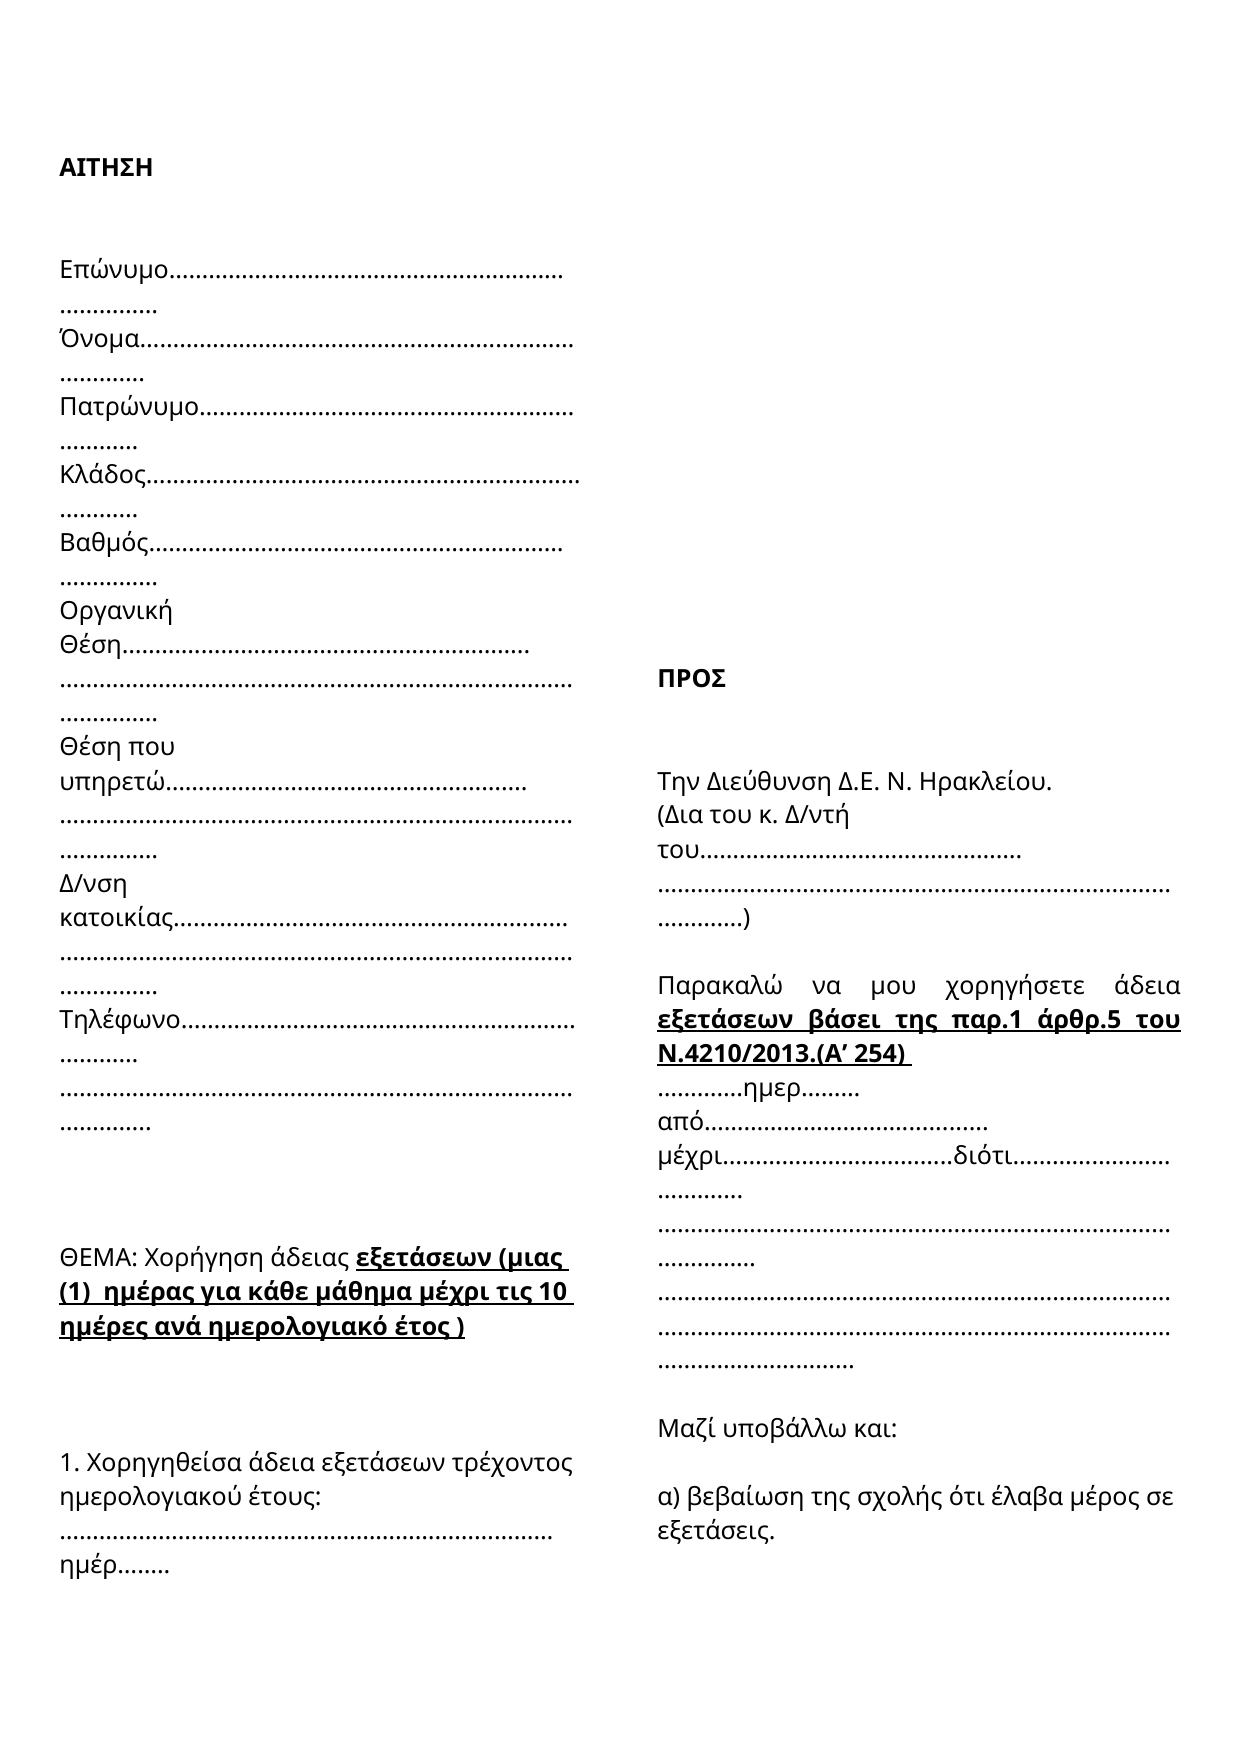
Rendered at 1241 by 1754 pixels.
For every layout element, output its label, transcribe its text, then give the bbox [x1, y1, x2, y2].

text Οργανική Θέση…………………………………………………….. [59, 593, 583, 661]
text ……………………………………………………………………………….. [59, 1070, 583, 1138]
text 1. Χορηγηθείσα άδεια εξετάσεων τρέχοντος ημερολογιακού έτους: [59, 1444, 583, 1512]
text Τηλέφωνο……………………………………………………………… [59, 1002, 583, 1070]
text Επώνυμο………………………………………………………………… [59, 252, 583, 320]
text ΠΡΟΣ [657, 661, 1181, 695]
text …………………………………………………………………………………………………………………………………………………………………… [657, 1274, 1181, 1376]
text Ν.4210/2013.(Α’ 254) [657, 1032, 1181, 1070]
text α) βεβαίωση της σχολής ότι έλαβα μέρος σε εξετάσεις. [657, 1478, 1181, 1547]
text Θέση που υπηρετώ………………………………………………. [59, 729, 583, 797]
text ………………………………………………………………………………… [657, 1206, 1181, 1274]
text ………………………………………………………………………………… [59, 797, 583, 865]
text ……………………………………………………………………………….) [657, 865, 1181, 933]
text (Δια του κ. Δ/ντή του…………………………………………. [657, 797, 1181, 865]
text Μαζί υποβάλλω και: [657, 1410, 1181, 1444]
text Πατρώνυμο…………………………………………………………… [59, 388, 583, 457]
text ………………………………………………………………………………… [59, 661, 583, 729]
text ………….ημερ………από…………………………............. [657, 1070, 1181, 1138]
text …………………………………………………………………ημέρ…….. [59, 1512, 583, 1581]
text ΘΕΜΑ: Χορήγηση άδειας εξετάσεων (μιας (1) ημέρας για κάθε μάθημα μέχρι τις 10 ημέρες ανά ημερολογιακό έτος ) [59, 1240, 583, 1342]
text Δ/νση κατοικίας…………………………………………………… [59, 865, 583, 933]
text Την Διεύθυνση Δ.Ε. Ν. Ηρακλείου. [657, 763, 1181, 797]
text ………………………………………………………………………………… [59, 933, 583, 1002]
text Όνομα……………………………………………………………………. [59, 320, 583, 388]
text Κλάδος…………………………………………………………………… [59, 457, 583, 525]
text Βαθμός…………………………………………………………………… [59, 525, 583, 593]
text ΑΙΤΗΣΗ [59, 150, 583, 218]
text μέχρι……………………………..διότι…………………………….... [657, 1138, 1181, 1206]
text Παρακαλώ να μου χορηγήσετε άδεια εξετάσεων βάσει της παρ.1 άρθρ.5 του [657, 967, 1181, 1030]
